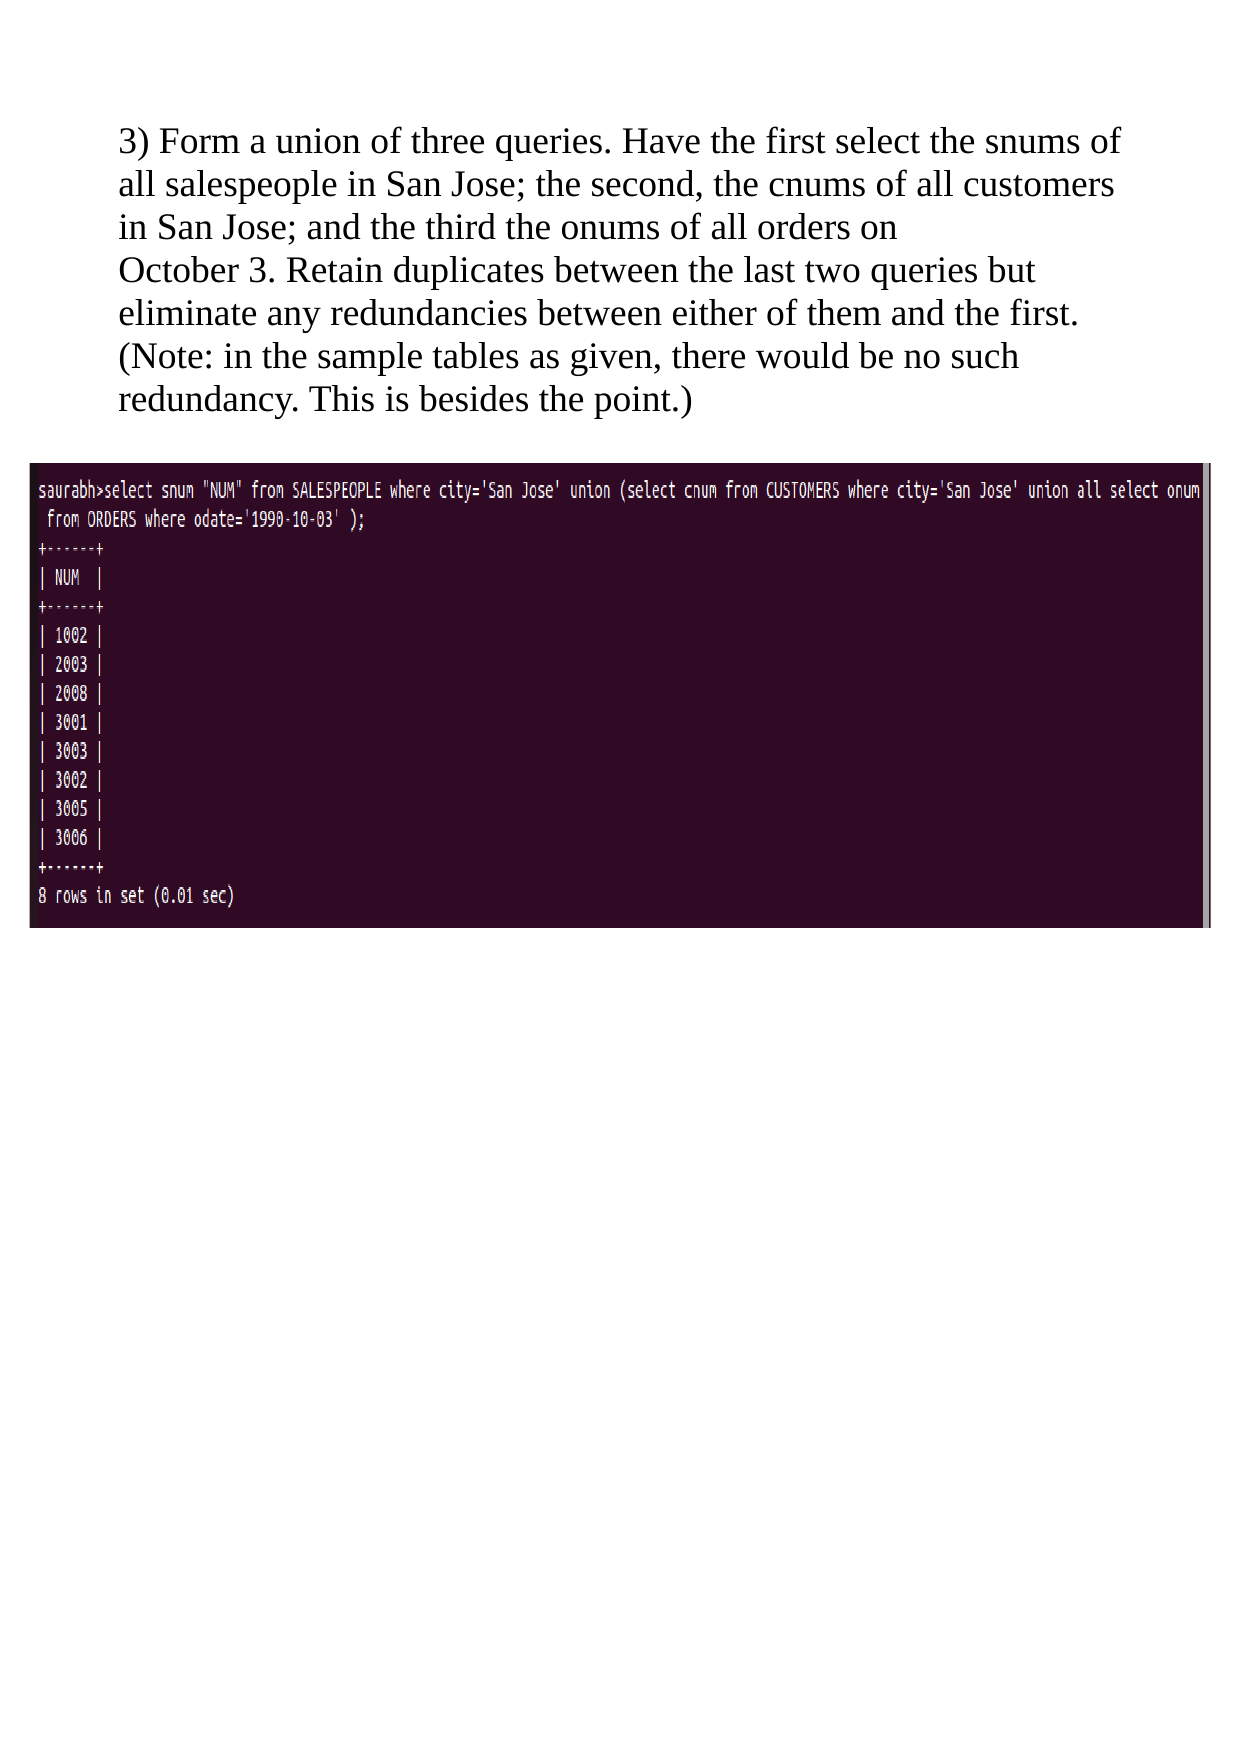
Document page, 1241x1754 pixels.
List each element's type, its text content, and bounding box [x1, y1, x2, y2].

picture [29, 463, 1211, 928]
text (Note: in the sample tables as given, there would be no such redundancy. This is besides the point.) [118, 334, 1122, 420]
text October 3. Retain duplicates between the last two queries but eliminate any redundancies between either of them and the first. [118, 247, 1122, 334]
text 3) Form a union of three queries. Have the first select the snums of all salespeople in San Jose; the second, the cnums of all customers in San Jose; and the third the onums of all orders on [118, 118, 1122, 247]
